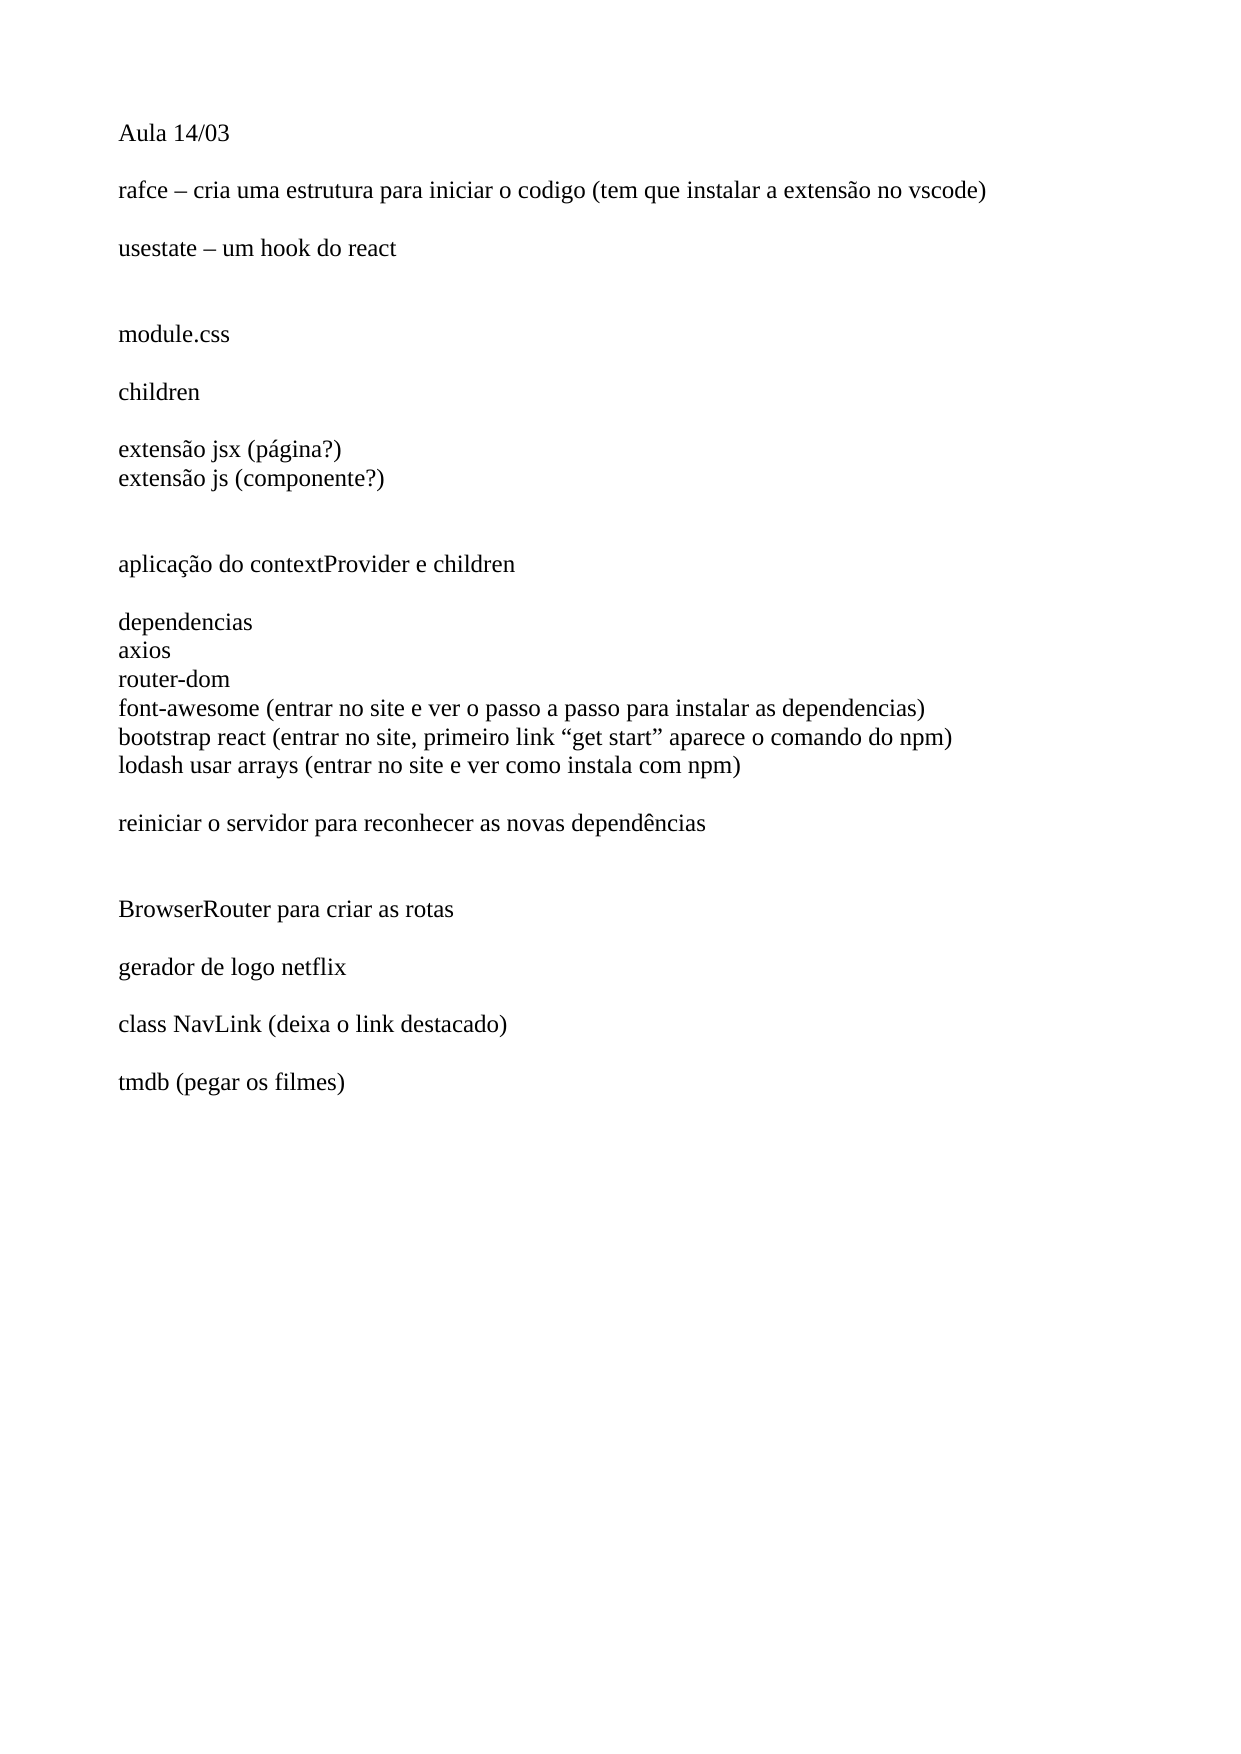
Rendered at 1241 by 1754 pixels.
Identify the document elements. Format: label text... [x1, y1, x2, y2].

text BrowserRouter para criar as rotas [118, 894, 1122, 923]
text lodash usar arrays (entrar no site e ver como instala com npm) [118, 751, 1122, 779]
text axios [118, 636, 1122, 664]
text module.css [118, 319, 1122, 348]
text gerador de logo netflix [118, 952, 1122, 981]
text children [118, 377, 1122, 406]
text bootstrap react (entrar no site, primeiro link “get start” aparece o comando do npm) [118, 722, 1122, 751]
text dependencias [118, 607, 1122, 636]
text extensão jsx (página?) [118, 434, 1122, 463]
text tmdb (pegar os filmes) [118, 1067, 1122, 1096]
text router-dom [118, 664, 1122, 693]
text reiniciar o servidor para reconhecer as novas dependências [118, 808, 1122, 837]
text class NavLink (deixa o link destacado) [118, 1009, 1122, 1038]
text Aula 14/03 [118, 118, 1122, 147]
text rafce – cria uma estrutura para iniciar o codigo (tem que instalar a extensão no vscode) [118, 176, 1122, 204]
text font-awesome (entrar no site e ver o passo a passo para instalar as dependencias) [118, 693, 1122, 722]
text extensão js (componente?) [118, 463, 1122, 492]
text aplicação do contextProvider e children [118, 549, 1122, 578]
text usestate – um hook do react [118, 233, 1122, 262]
